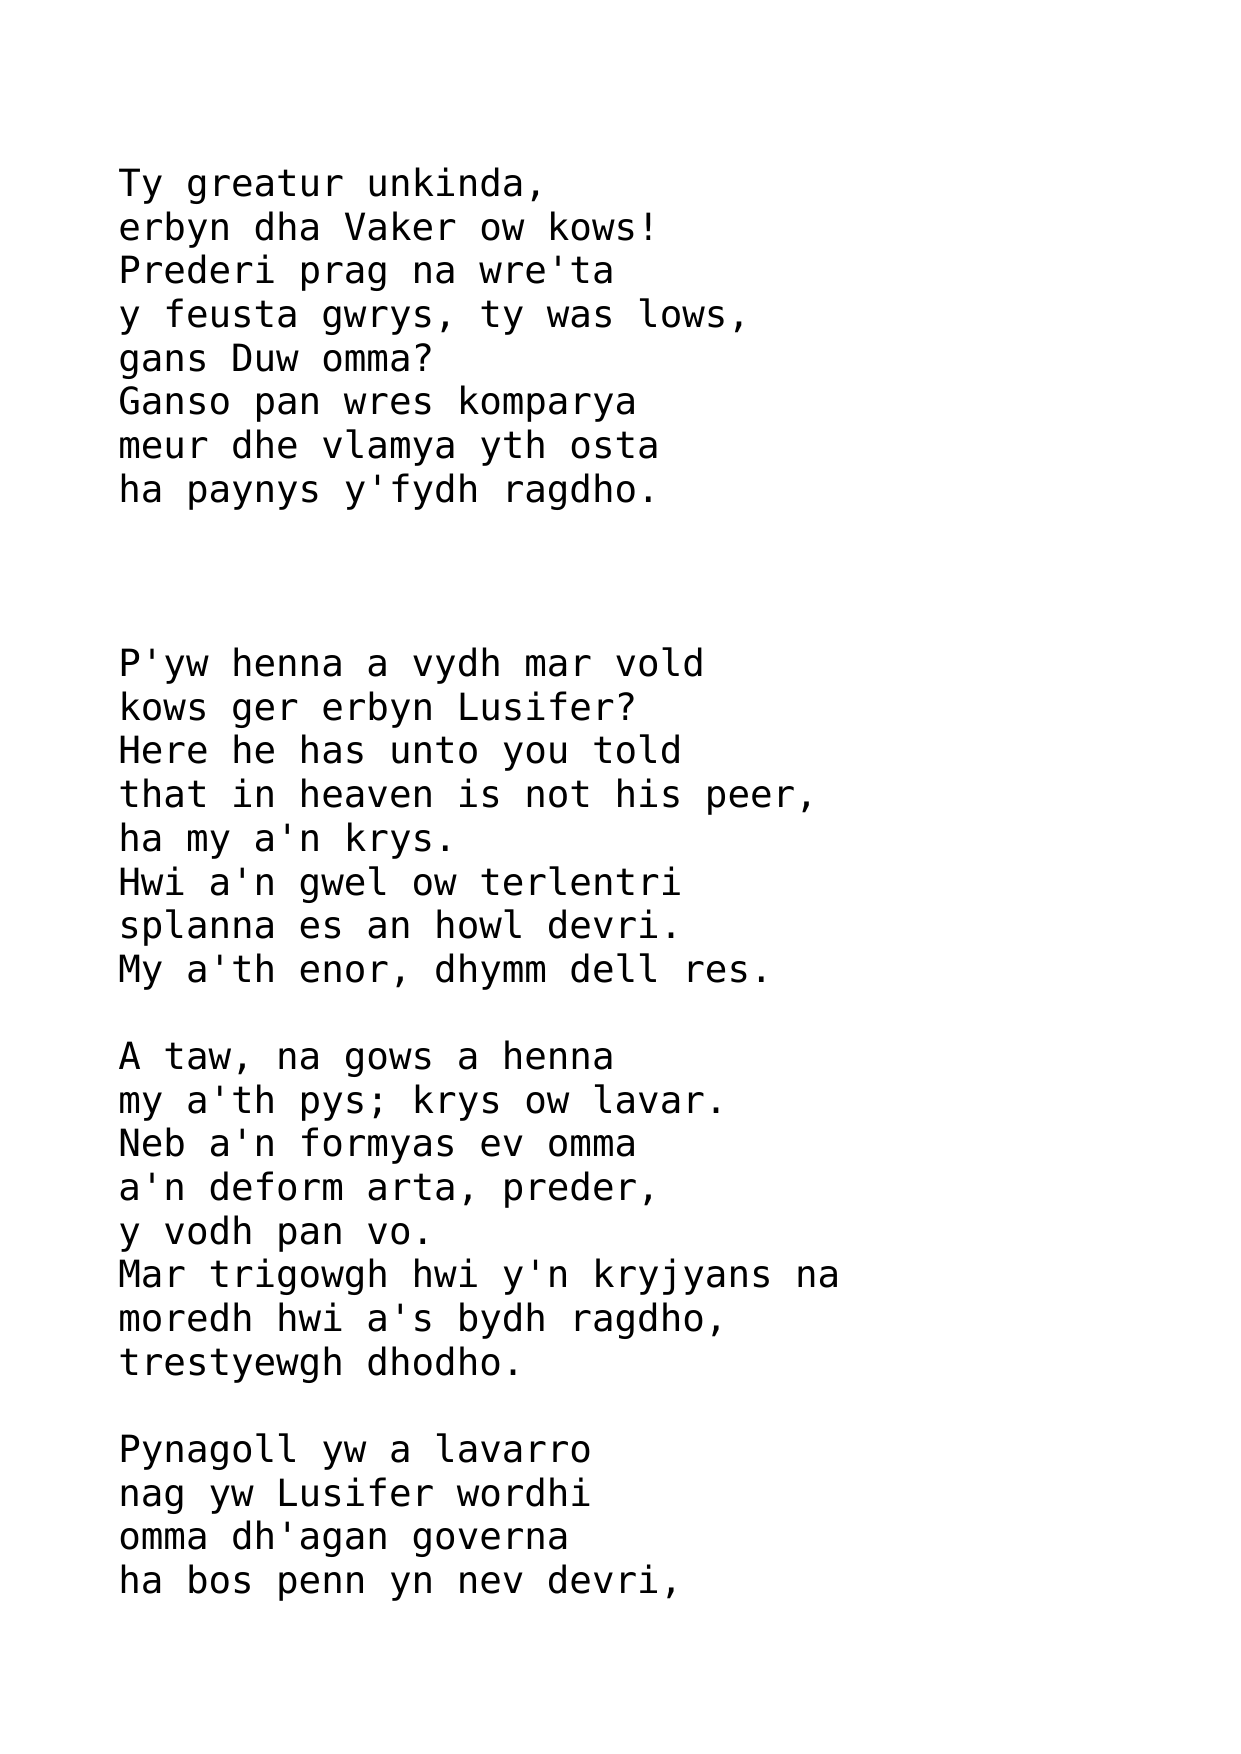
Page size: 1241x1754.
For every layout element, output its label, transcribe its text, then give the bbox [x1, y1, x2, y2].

text A taw, na gows a henna [118, 1035, 1122, 1078]
text Pynagoll yw a lavarro [118, 1427, 1122, 1471]
text Ty greatur unkinda, [118, 162, 1122, 205]
text splanna es an howl devri. [118, 904, 1122, 947]
text P'yw henna a vydh mar vold [118, 642, 1122, 686]
text Ganso pan wres komparya [118, 380, 1122, 424]
text y feusta gwrys, ty was lows, [118, 293, 1122, 336]
text Hwi a'n gwel ow terlentri [118, 860, 1122, 904]
text that in heaven is not his peer, [118, 773, 1122, 816]
text Neb a'n formyas ev omma [118, 1122, 1122, 1166]
text my a'th pys; krys ow lavar. [118, 1078, 1122, 1122]
text Prederi prag na wre'ta [118, 249, 1122, 293]
text My a'th enor, dhymm dell res. [118, 947, 1122, 991]
text erbyn dha Vaker ow kows! [118, 205, 1122, 249]
text y vodh pan vo. [118, 1209, 1122, 1253]
text moredh hwi a's bydh ragdho, [118, 1297, 1122, 1340]
text trestyewgh dhodho. [118, 1340, 1122, 1384]
text gans Duw omma? [118, 336, 1122, 380]
text Here he has unto you told [118, 729, 1122, 773]
text a'n deform arta, preder, [118, 1166, 1122, 1209]
text ha paynys y'fydh ragdho. [118, 467, 1122, 511]
text ha bos penn yn nev devri, [118, 1558, 1122, 1602]
text nag yw Lusifer wordhi [118, 1471, 1122, 1515]
text omma dh'agan governa [118, 1515, 1122, 1558]
text ha my a'n krys. [118, 816, 1122, 860]
text meur dhe vlamya yth osta [118, 424, 1122, 467]
text Mar trigowgh hwi y'n kryjyans na [118, 1253, 1122, 1297]
text kows ger erbyn Lusifer? [118, 686, 1122, 729]
